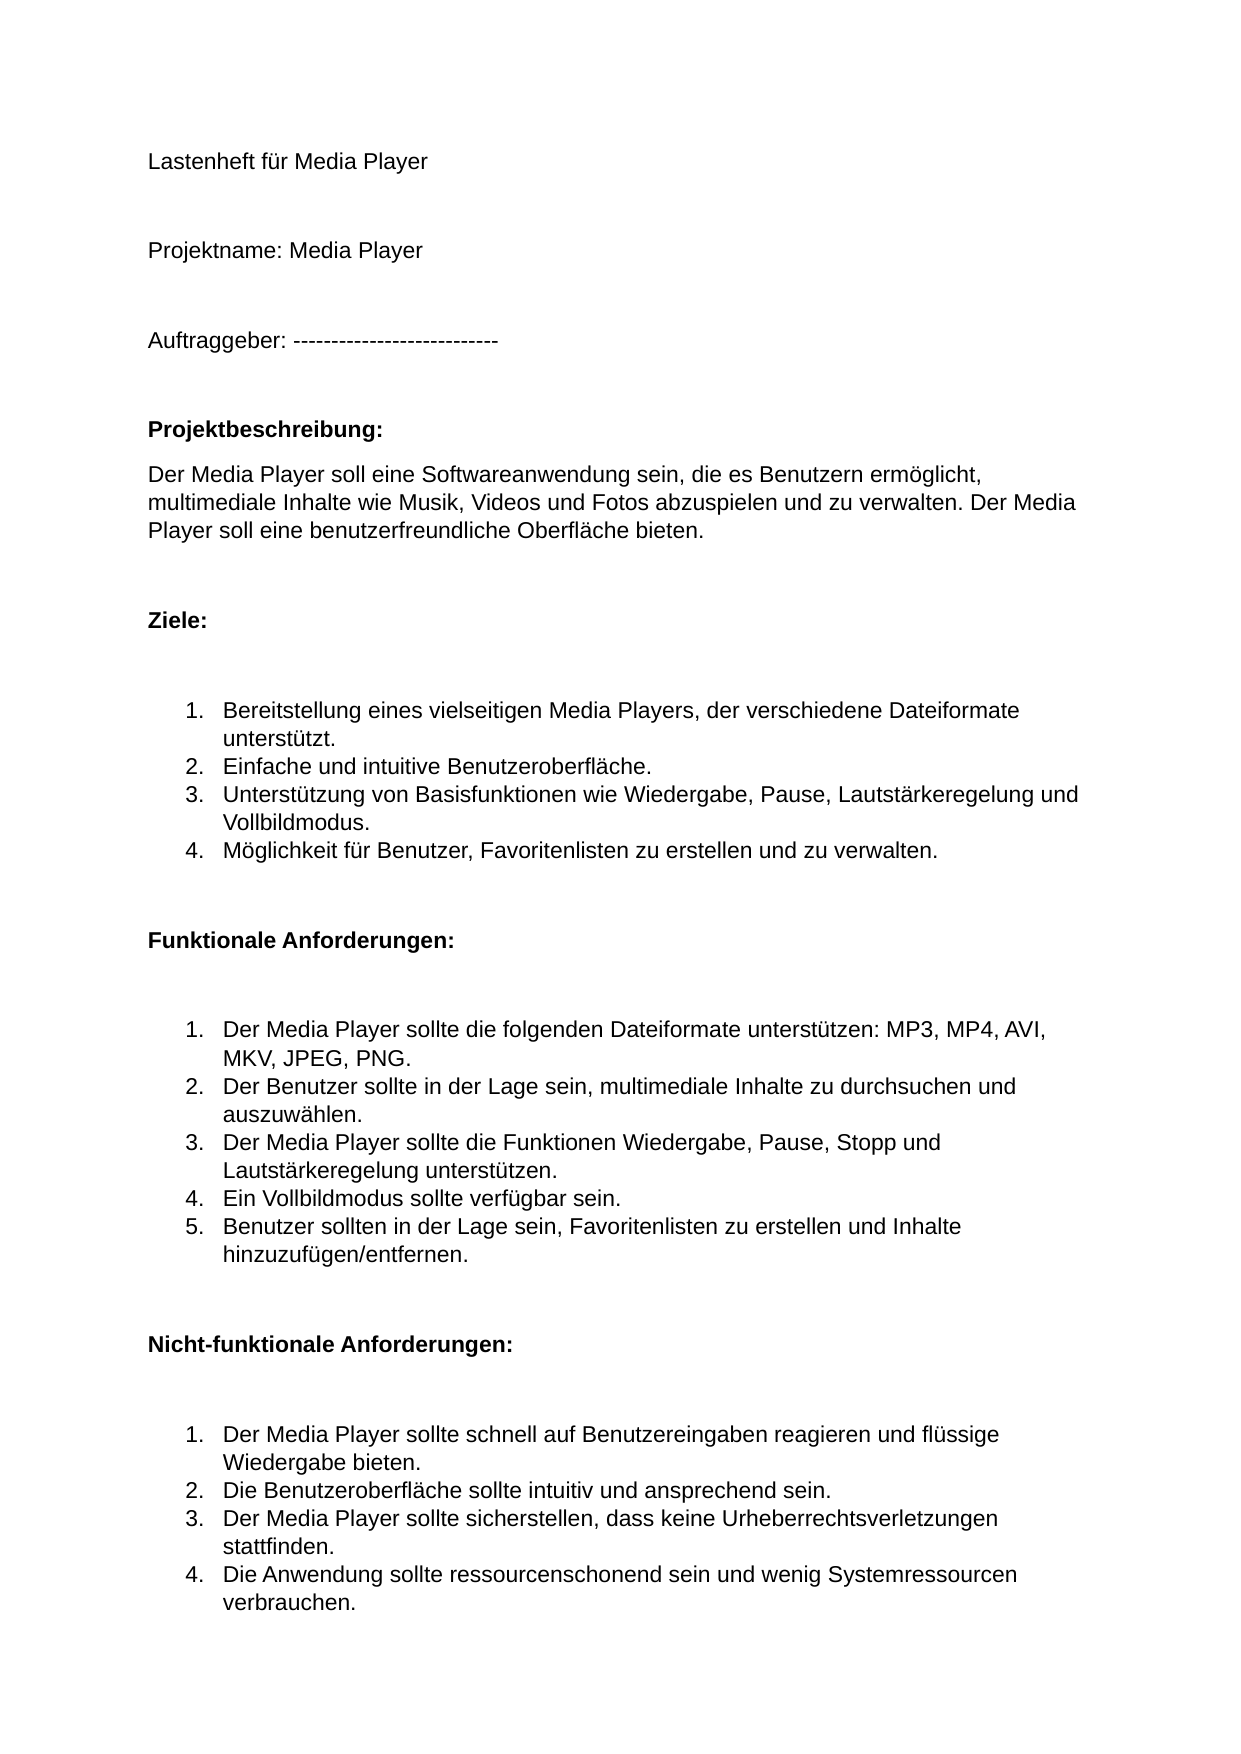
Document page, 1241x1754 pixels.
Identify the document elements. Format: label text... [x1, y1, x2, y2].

list Der Media Player sollte die folgenden Dateiformate unterstützen: MP3, MP4, AVI, MKV, JPEG, PNG. [185, 1016, 1093, 1071]
text Der Media Player soll eine Softwareanwendung sein, die es Benutzern ermöglicht, multimediale Inhalte wie Musik, Videos und Fotos abzuspielen und zu verwalten. Der Media Player soll eine benutzerfreundliche Oberfläche bieten. [148, 461, 1093, 544]
list Die Benutzeroberfläche sollte intuitiv und ansprechend sein. [185, 1477, 1093, 1503]
list Der Media Player sollte schnell auf Benutzereingaben reagieren und flüssige Wiedergabe bieten. [185, 1421, 1093, 1475]
list Bereitstellung eines vielseitigen Media Players, der verschiedene Dateiformate unterstützt. [185, 697, 1093, 751]
text Nicht-funktionale Anforderungen: [148, 1331, 1093, 1357]
list Ein Vollbildmodus sollte verfügbar sein. [185, 1185, 1093, 1211]
list Der Benutzer sollte in der Lage sein, multimediale Inhalte zu durchsuchen und auszuwählen. [185, 1073, 1093, 1127]
list Einfache und intuitive Benutzeroberfläche. [185, 753, 1093, 779]
text Projektname: Media Player [148, 237, 1093, 263]
list Benutzer sollten in der Lage sein, Favoritenlisten zu erstellen und Inhalte hinzuzufügen/entfernen. [185, 1213, 1093, 1268]
text Funktionale Anforderungen: [148, 927, 1093, 953]
list Möglichkeit für Benutzer, Favoritenlisten zu erstellen und zu verwalten. [185, 837, 1093, 863]
text Lastenheft für Media Player [148, 148, 1093, 174]
list Der Media Player sollte die Funktionen Wiedergabe, Pause, Stopp und Lautstärkeregelung unterstützen. [185, 1129, 1093, 1183]
text Projektbeschreibung: [148, 416, 1093, 443]
list Der Media Player sollte sicherstellen, dass keine Urheberrechtsverletzungen stattfinden. [185, 1505, 1093, 1559]
text Ziele: [148, 607, 1093, 633]
list Unterstützung von Basisfunktionen wie Wiedergabe, Pause, Lautstärkeregelung und Vollbildmodus. [185, 781, 1093, 835]
list Die Anwendung sollte ressourcenschonend sein und wenig Systemressourcen verbrauchen. [185, 1561, 1093, 1616]
text Auftraggeber: --------------------------- [148, 327, 1093, 353]
